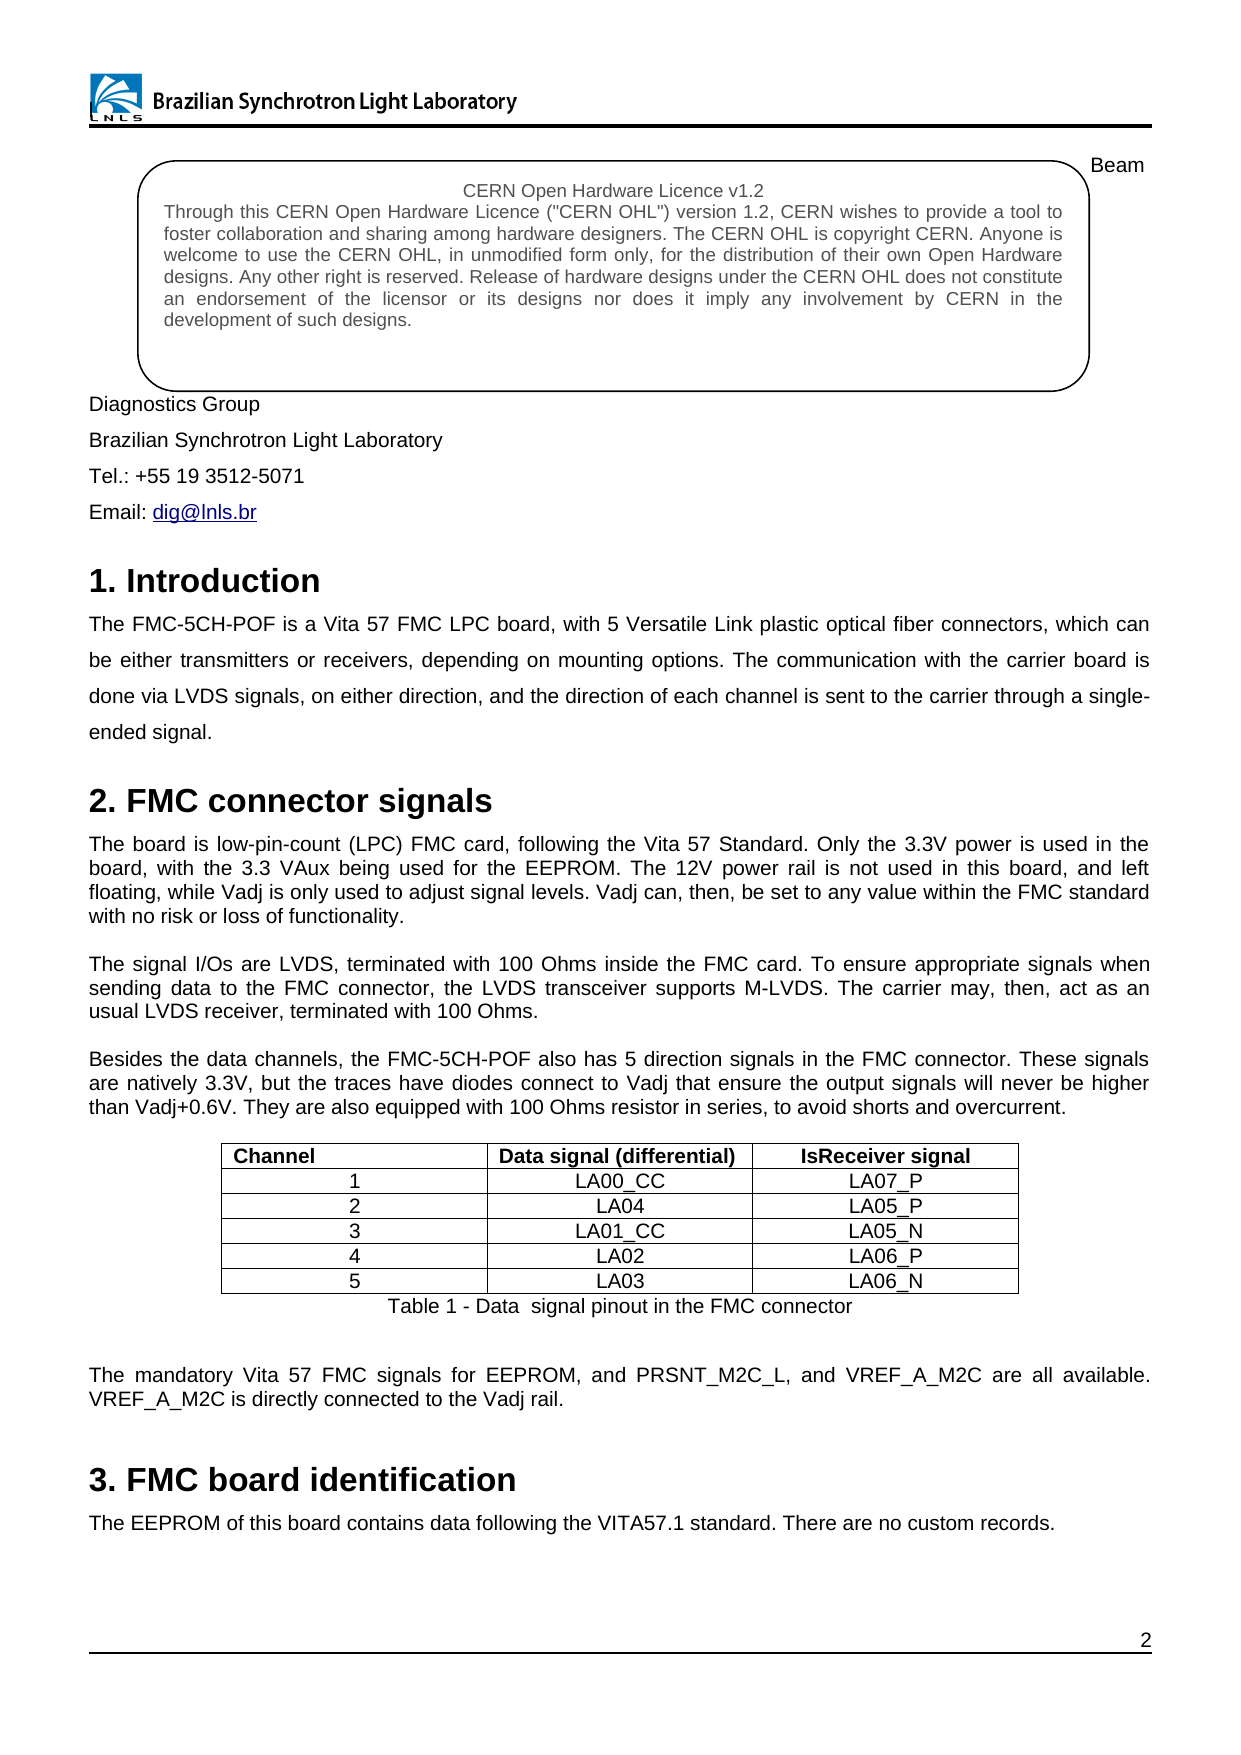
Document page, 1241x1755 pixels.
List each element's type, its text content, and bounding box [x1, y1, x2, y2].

table_cell LA07_P [753, 1169, 1018, 1193]
text Brazilian Synchrotron Light Laboratory [89, 428, 1152, 452]
text Tel.: +55 19 3512-5071 [89, 464, 1152, 488]
table_cell LA03 [488, 1269, 752, 1293]
text Email: dig@lnls.br [89, 500, 1152, 524]
table_cell LA05_P [753, 1194, 1018, 1218]
table_cell LA00_CC [488, 1169, 752, 1193]
table_cell LA02 [488, 1244, 752, 1268]
text Table 1 - Data signal pinout in the FMC connector [89, 1294, 1152, 1318]
subtitle FMC board identification [89, 1460, 1152, 1498]
table_cell LA06_N [753, 1269, 1018, 1293]
table_header Channel [222, 1144, 487, 1168]
table_cell 4 [222, 1244, 487, 1268]
table_cell LA04 [488, 1194, 752, 1218]
text The signal I/Os are LVDS, terminated with 100 Ohms inside the FMC card. To ensure appropriate signals when sending data to the FMC connector, the LVDS transceiver supports M-LVDS. The carrier may, then, act as an usual LVDS receiver, terminated with 100 Ohms. [89, 951, 1152, 1023]
picture [151, 88, 520, 118]
table_cell 1 [222, 1169, 487, 1193]
table_cell 2 [222, 1194, 487, 1218]
picture [88, 72, 144, 123]
table_cell LA05_N [753, 1219, 1018, 1243]
table_header IsReceiver signal [753, 1144, 1018, 1168]
text Beam Diagnostics Group [89, 152, 1152, 416]
subtitle Introduction [89, 561, 1152, 599]
text Besides the data channels, the FMC-5CH-POF also has 5 direction signals in the FMC connector. These signals are natively 3.3V, but the traces have diodes connect to Vadj that ensure the output signals will never be higher than Vadj+0.6V. They are also equipped with 100 Ohms resistor in series, to avoid shorts and overcurrent. [89, 1047, 1152, 1119]
text The mandatory Vita 57 FMC signals for EEPROM, and PRSNT_M2C_L, and VREF_A_M2C are all available. VREF_A_M2C is directly connected to the Vadj rail. [89, 1363, 1152, 1411]
table_cell 5 [222, 1269, 487, 1293]
table_header Data signal (differential) [488, 1144, 752, 1168]
table_cell LA06_P [753, 1244, 1018, 1268]
subtitle FMC connector signals [89, 781, 1152, 819]
text The board is low-pin-count (LPC) FMC card, following the Vita 57 Standard. Only the 3.3V power is used in the board, with the 3.3 VAux being used for the EEPROM. The 12V power rail is not used in this board, and left floating, while Vadj is only used to adjust signal levels. Vadj can, then, be set to any value within the FMC standard with no risk or loss of functionality. [89, 832, 1152, 927]
table_cell 3 [222, 1219, 487, 1243]
table_cell LA01_CC [488, 1219, 752, 1243]
text The EEPROM of this board contains data following the VITA57.1 standard. There are no custom records. [89, 1511, 1152, 1534]
text The FMC-5CH-POF is a Vita 57 FMC LPC board, with 5 Versatile Link plastic optical fiber connectors, which can be either transmitters or receivers, depending on mounting options. The communication with the carrier board is done via LVDS signals, on either direction, and the direction of each channel is sent to the carrier through a single-ended signal. [89, 612, 1152, 744]
